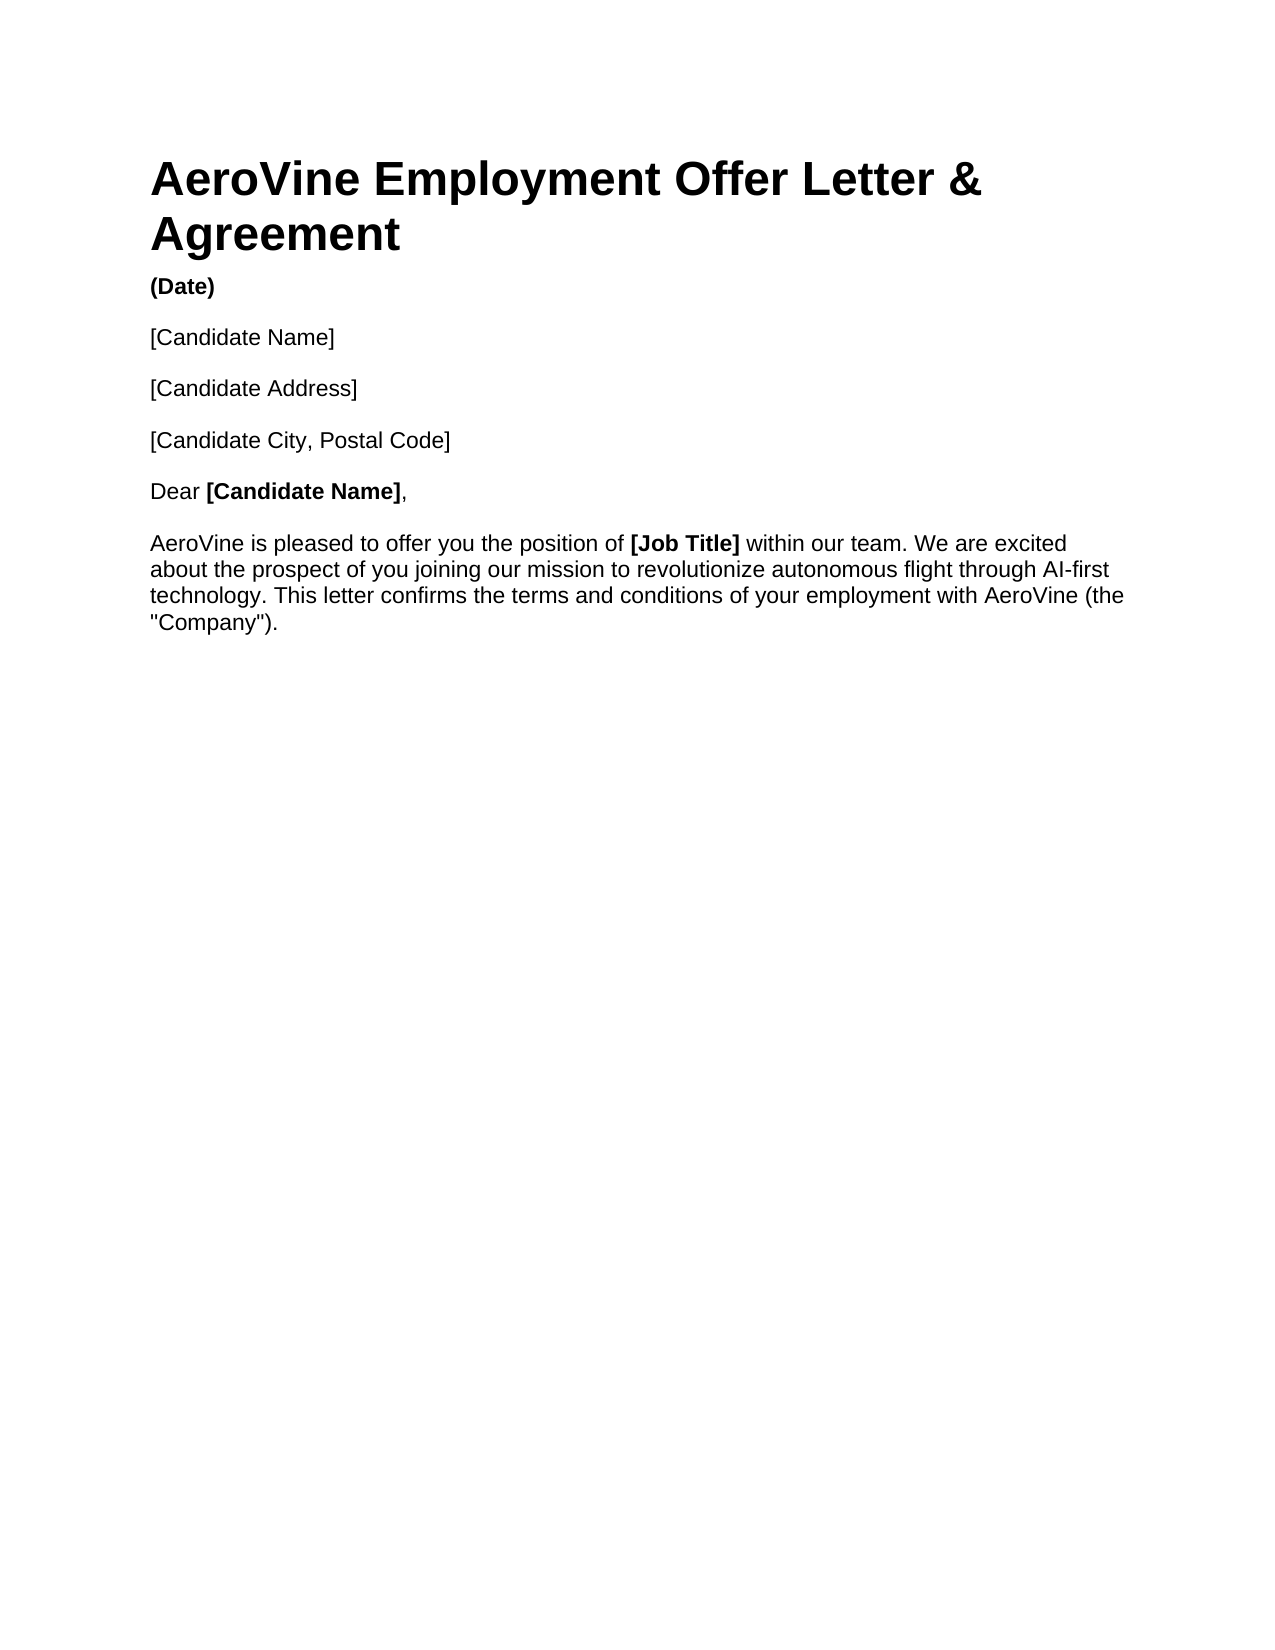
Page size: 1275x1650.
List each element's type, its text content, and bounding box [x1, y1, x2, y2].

text [Candidate City, Postal Code] [150, 427, 1125, 453]
text AeroVine is pleased to offer you the position of [Job Title] within our team. We are excited about the prospect of you joining our mission to revolutionize autonomous flight through AI-first technology. This letter confirms the terms and conditions of your employment with AeroVine (the "Company"). [150, 529, 1125, 635]
text [Candidate Address] [150, 375, 1125, 402]
text Dear [Candidate Name], [150, 478, 1125, 504]
subtitle AeroVine Employment Offer Letter & Agreement [150, 150, 1125, 260]
text [Candidate Name] [150, 324, 1125, 350]
text (Date) [150, 273, 1125, 299]
